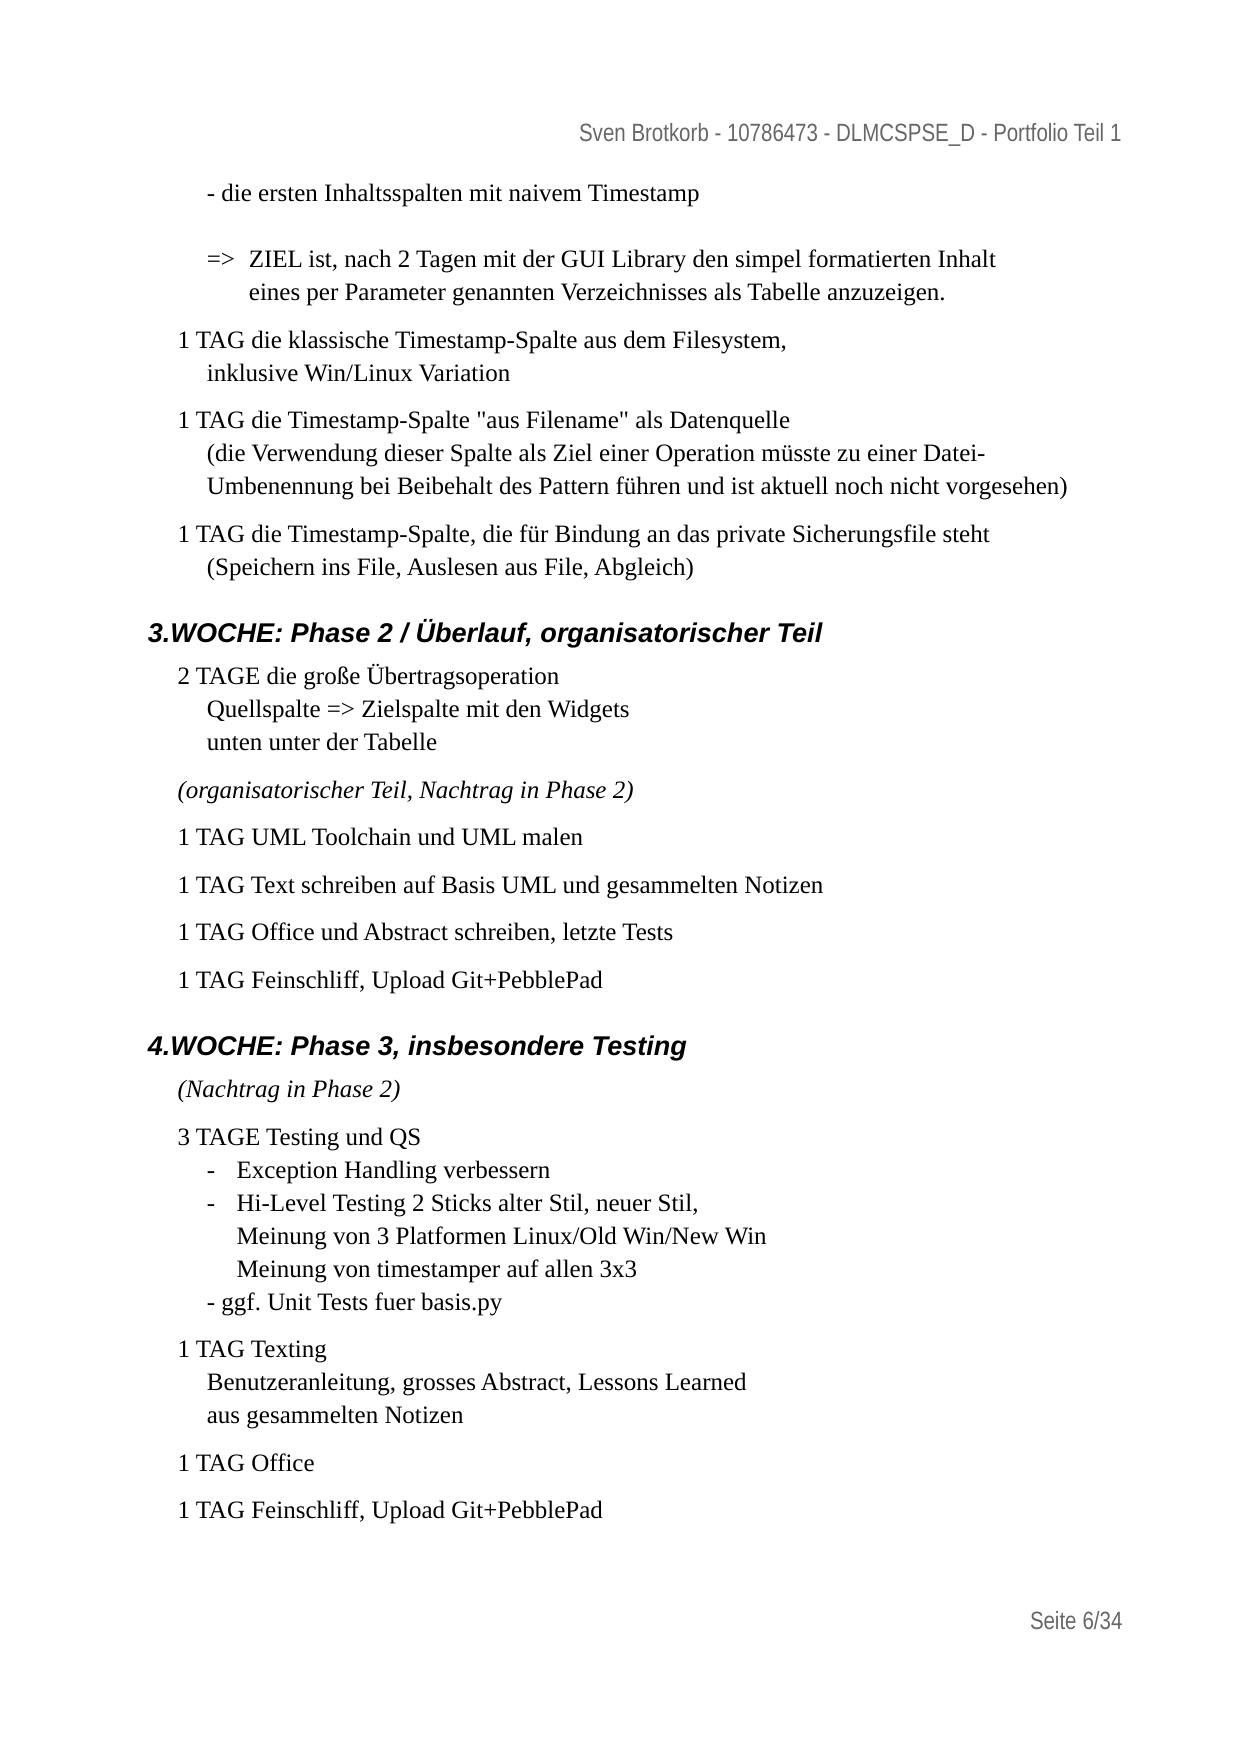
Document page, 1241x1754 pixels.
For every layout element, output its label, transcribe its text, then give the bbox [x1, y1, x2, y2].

text 1 TAG UML Toolchain und UML malen [177, 822, 1122, 851]
text 1 TAG Office [177, 1448, 1122, 1477]
text 1 TAG Feinschliff, Upload Git+PebblePad [177, 1496, 1122, 1524]
text (organisatorischer Teil, Nachtrag in Phase 2) [177, 775, 1122, 803]
text - die ersten Inhaltsspalten mit naivem Timestamp => ZIEL ist, nach 2 Tagen mit der GUI Library den simpel formatierten Inhalt eines per Parameter genannten Verzeichnisses als Tabelle anzuzeigen. [177, 178, 1122, 306]
text 1 TAG Texting Benutzeranleitung, grosses Abstract, Lessons Learned aus gesammelten Notizen [177, 1334, 1122, 1429]
text 1 TAG Text schreiben auf Basis UML und gesammelten Notizen [177, 870, 1122, 899]
text 1 TAG die klassische Timestamp-Spalte aus dem Filesystem, inklusive Win/Linux Variation [177, 325, 1122, 387]
text 1 TAG Feinschliff, Upload Git+PebblePad [177, 965, 1122, 994]
text 1 TAG die Timestamp-Spalte, die für Bindung an das private Sicherungsfile steht (Speichern ins File, Auslesen aus File, Abgleich) [177, 519, 1122, 581]
text 1 TAG Office und Abstract schreiben, letzte Tests [177, 917, 1122, 946]
subtitle 3.WOCHE: Phase 2 / Überlauf, organisatorischer Teil [148, 617, 1122, 649]
text 3 TAGE Testing und QS - Exception Handling verbessern - Hi-Level Testing 2 Sticks alter Stil, neuer Stil, Meinung von 3 Platformen Linux/Old Win/New Win Meinung von timestamper auf allen 3x3 - ggf. Unit Tests fuer basis.py [177, 1122, 1122, 1316]
subtitle 4.WOCHE: Phase 3, insbesondere Testing [148, 1030, 1122, 1062]
text (Nachtrag in Phase 2) [177, 1074, 1122, 1103]
text 1 TAG die Timestamp-Spalte "aus Filename" als Datenquelle (die Verwendung dieser Spalte als Ziel einer Operation müsste zu einer Datei-Umbenennung bei Beibehalt des Pattern führen und ist aktuell noch nicht vorgesehen) [177, 405, 1122, 500]
text 2 TAGE die große Übertragsoperation Quellspalte => Zielspalte mit den Widgets unten unter der Tabelle [177, 661, 1122, 756]
